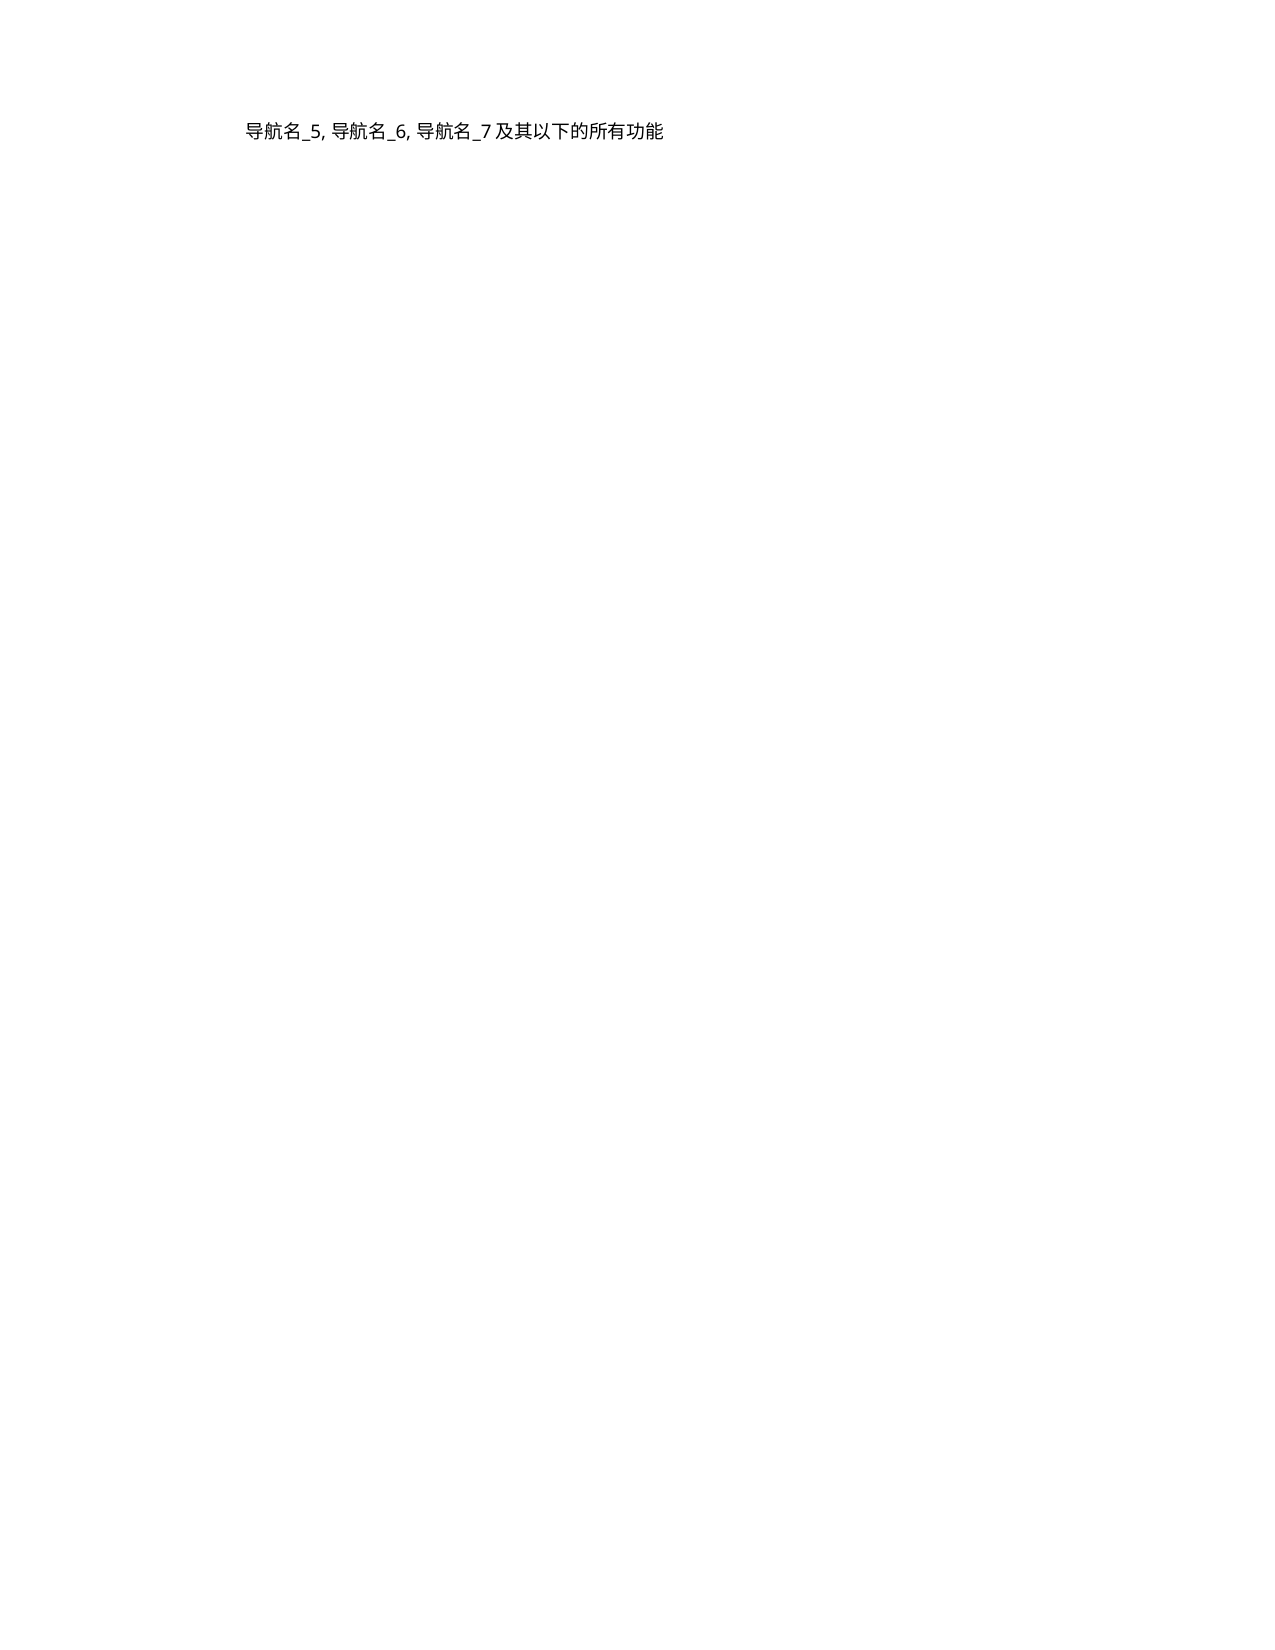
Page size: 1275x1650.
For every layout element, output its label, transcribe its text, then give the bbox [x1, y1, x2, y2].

text 导航名_5, 导航名_6, 导航名_7及其以下的所有功能 [118, 118, 1157, 144]
